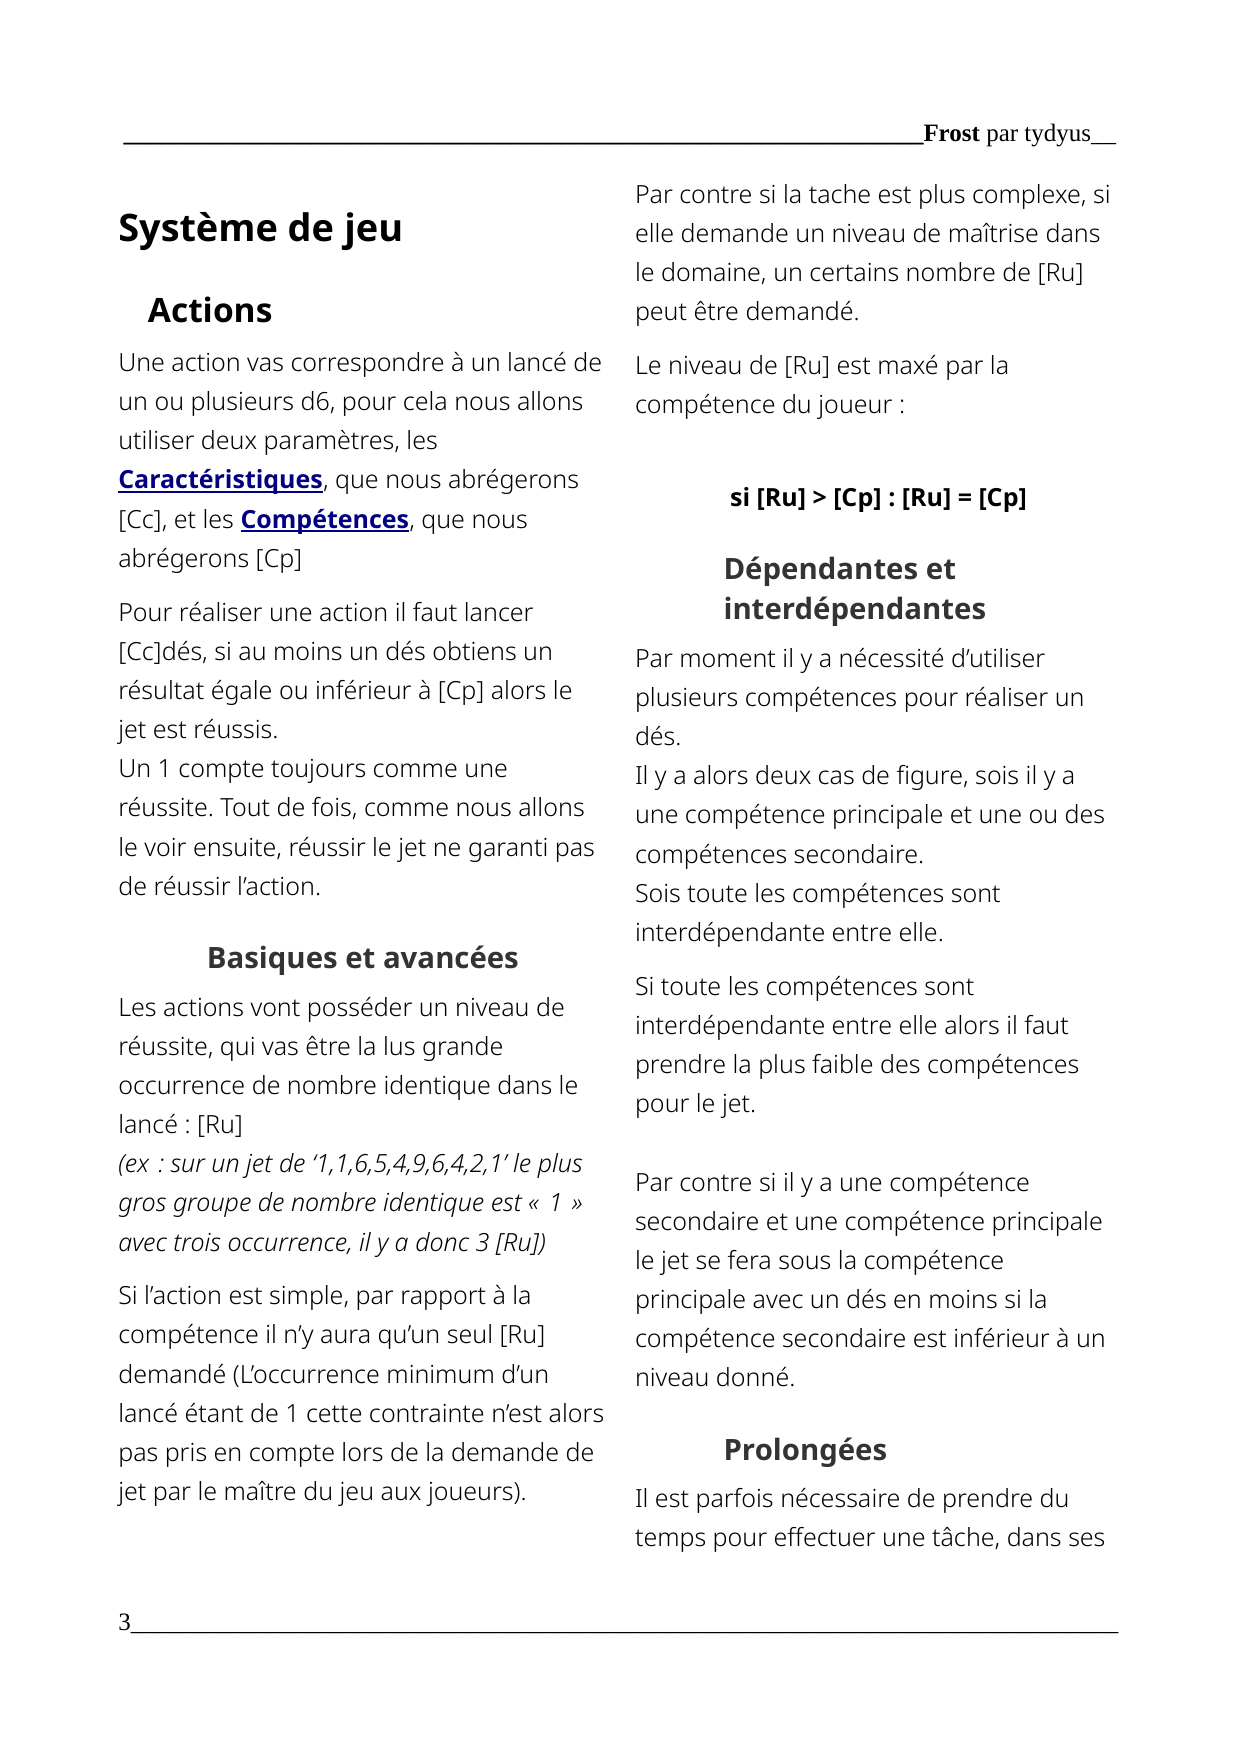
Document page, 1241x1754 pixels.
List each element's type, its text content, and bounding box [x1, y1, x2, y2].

text Les actions vont posséder un niveau de réussite, qui vas être la lus grande occurrence de nombre identique dans le lancé : [Ru] (ex : sur un jet de ‘1,1,6,5,4,9,6,4,2,1’ le plus gros groupe de nombre identique est « 1 » avec trois occurrence, il y a donc 3 [Ru]) [118, 989, 605, 1258]
text Il est parfois nécessaire de prendre du temps pour effectuer une tâche, dans ses [635, 1481, 1122, 1554]
subtitle Prolongées [723, 1428, 1122, 1468]
text Une action vas correspondre à un lancé de un ou plusieurs d6, pour cela nous allons utiliser deux paramètres, les Caractéristiques, que nous abrégerons [Cc], et les Compétences, que nous abrégerons [Cp] [118, 344, 605, 574]
subtitle Système de jeu [118, 201, 605, 253]
subtitle Dépendantes et interdépendantes [723, 548, 1122, 628]
text Par contre si la tache est plus complexe, si elle demande un niveau de maîtrise dans le domaine, un certains nombre de [Ru] peut être demandé. [635, 176, 1122, 328]
text Si l’action est simple, par rapport à la compétence il n’y aura qu’un seul [Ru] demandé (L’occurrence minimum d’un lancé étant de 1 cette contrainte n’est alors pas pris en compte lors de la demande de jet par le maître du jeu aux joueurs). [118, 1278, 605, 1508]
text Le niveau de [Ru] est maxé par la compétence du joueur : [635, 348, 1122, 421]
text Pour réaliser une action il faut lancer [Cc]dés, si au moins un dés obtiens un résultat égale ou inférieur à [Cp] alors le jet est réussis. Un 1 compte toujours comme une réussite. Tout de fois, comme nous allons le voir ensuite, réussir le jet ne garanti pas de réussir l’action. [118, 594, 605, 902]
text si [Ru] > [Cp] : [Ru] = [Cp] [635, 441, 1122, 514]
text Par moment il y a nécessité d’utiliser plusieurs compétences pour réaliser un dés. Il y a alors deux cas de figure, sois il y a une compétence principale et une ou des compétences secondaire. Sois toute les compétences sont interdépendante entre elle. [635, 641, 1122, 949]
text Si toute les compétences sont interdépendante entre elle alors il faut prendre la plus faible des compétences pour le jet. Par contre si il y a une compétence secondaire et une compétence principale le jet se fera sous la compétence principale avec un dés en moins si la compétence secondaire est inférieur à un niveau donné. [635, 968, 1122, 1394]
subtitle Basiques et avancées [207, 937, 605, 977]
subtitle Actions [148, 286, 605, 332]
